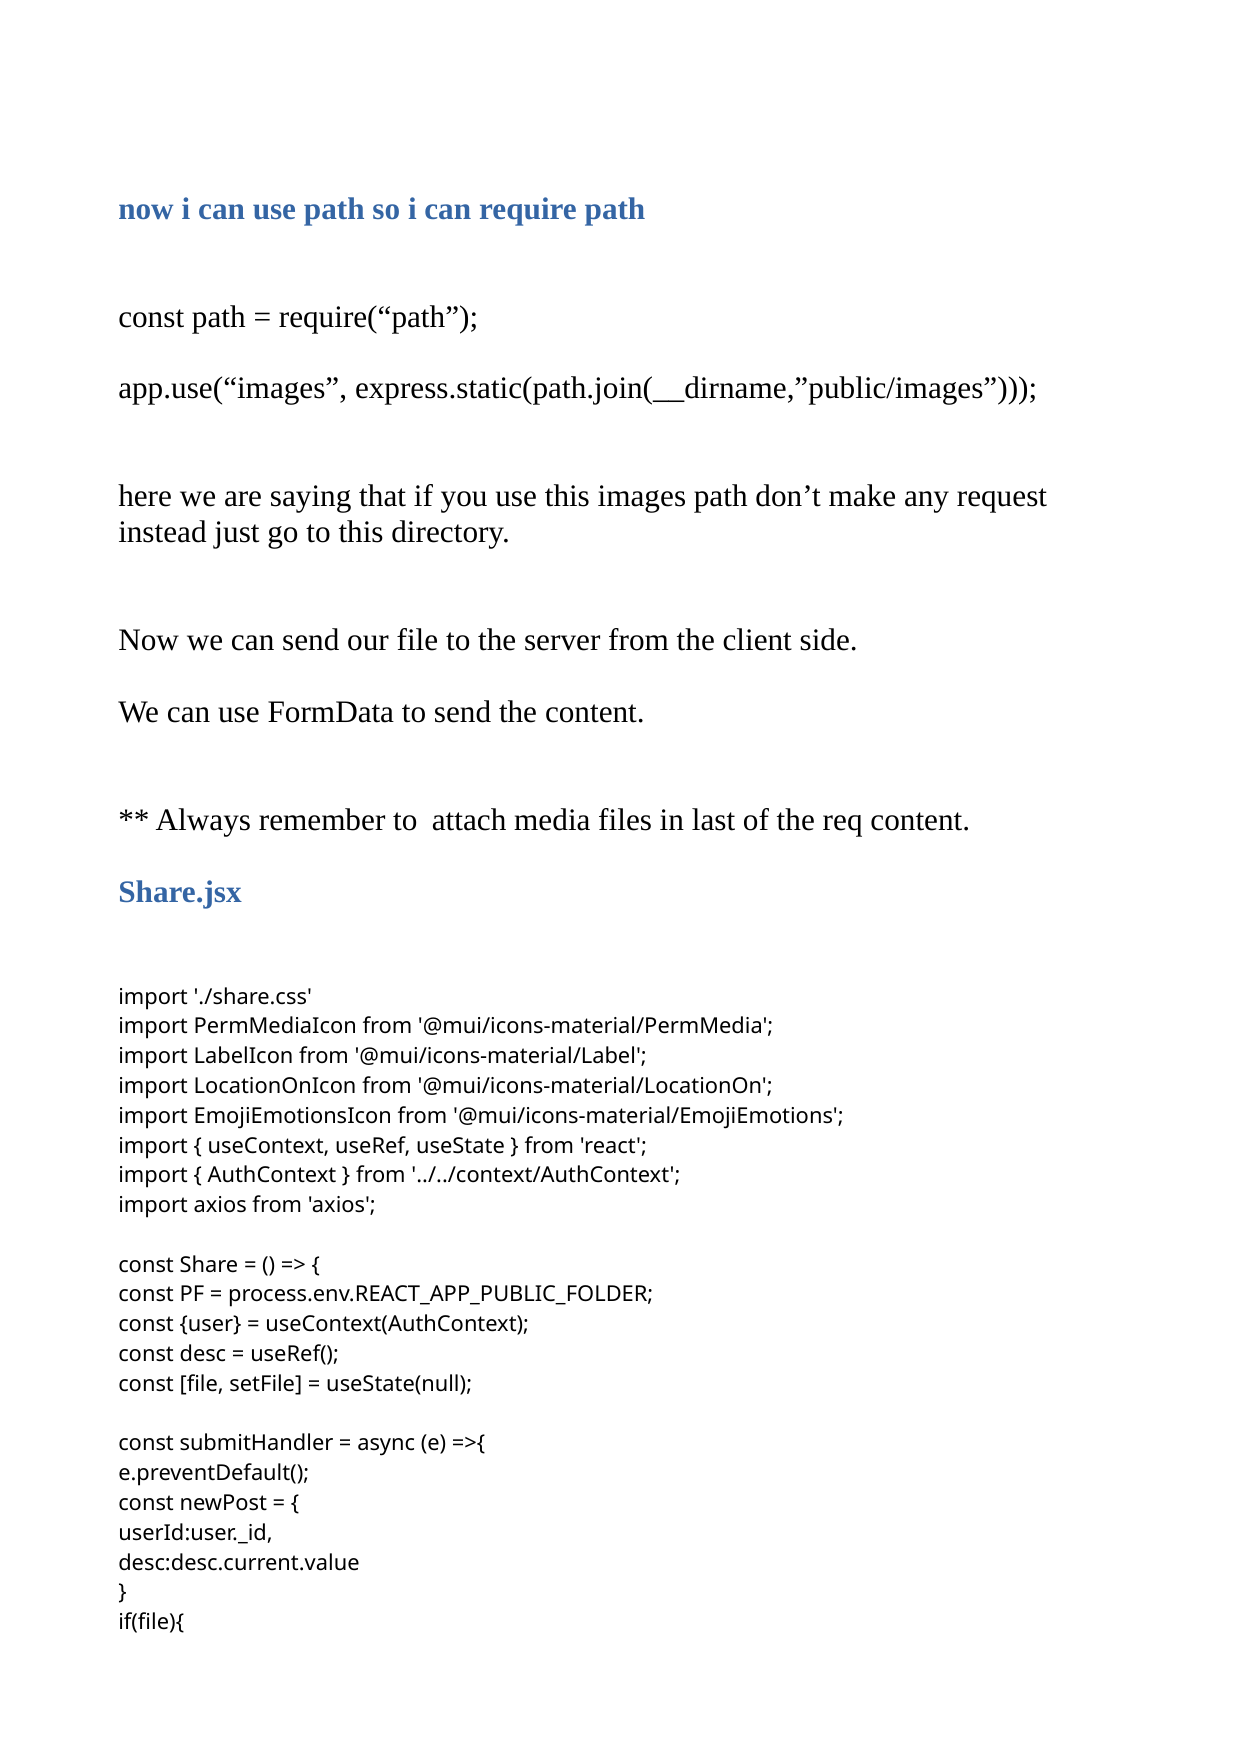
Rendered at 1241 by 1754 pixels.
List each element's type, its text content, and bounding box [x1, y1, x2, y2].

text const newPost = { [118, 1487, 1122, 1517]
text const PF = process.env.REACT_APP_PUBLIC_FOLDER; [118, 1278, 1122, 1308]
text import PermMediaIcon from '@mui/icons-material/PermMedia'; [118, 1010, 1122, 1040]
text We can use FormData to send the content. [118, 693, 1122, 729]
text import { useContext, useRef, useState } from 'react'; [118, 1129, 1122, 1159]
text const submitHandler = async (e) =>{ [118, 1427, 1122, 1457]
text const desc = useRef(); [118, 1338, 1122, 1368]
text import LocationOnIcon from '@mui/icons-material/LocationOn'; [118, 1070, 1122, 1100]
text desc:desc.current.value [118, 1546, 1122, 1576]
text } [118, 1576, 1122, 1606]
text const path = require(“path”); [118, 298, 1122, 334]
text Share.jsx [118, 873, 1122, 909]
text import EmojiEmotionsIcon from '@mui/icons-material/EmojiEmotions'; [118, 1100, 1122, 1129]
text const [file, setFile] = useState(null); [118, 1368, 1122, 1398]
text import LabelIcon from '@mui/icons-material/Label'; [118, 1040, 1122, 1070]
text userId:user._id, [118, 1517, 1122, 1546]
text here we are saying that if you use this images path don’t make any request instead just go to this directory. [118, 477, 1122, 549]
text const {user} = useContext(AuthContext); [118, 1308, 1122, 1338]
text now i can use path so i can require path [118, 190, 1122, 226]
text import axios from 'axios'; [118, 1189, 1122, 1219]
text e.preventDefault(); [118, 1457, 1122, 1487]
text if(file){ [118, 1606, 1122, 1636]
text const Share = () => { [118, 1249, 1122, 1278]
text app.use(“images”, express.static(path.join(__dirname,”public/images”))); [118, 370, 1122, 406]
text import './share.css' [118, 981, 1122, 1010]
text import { AuthContext } from '../../context/AuthContext'; [118, 1159, 1122, 1189]
text ** Always remember to attach media files in last of the req content. [118, 801, 1122, 837]
text Now we can send our file to the server from the client side. [118, 621, 1122, 657]
